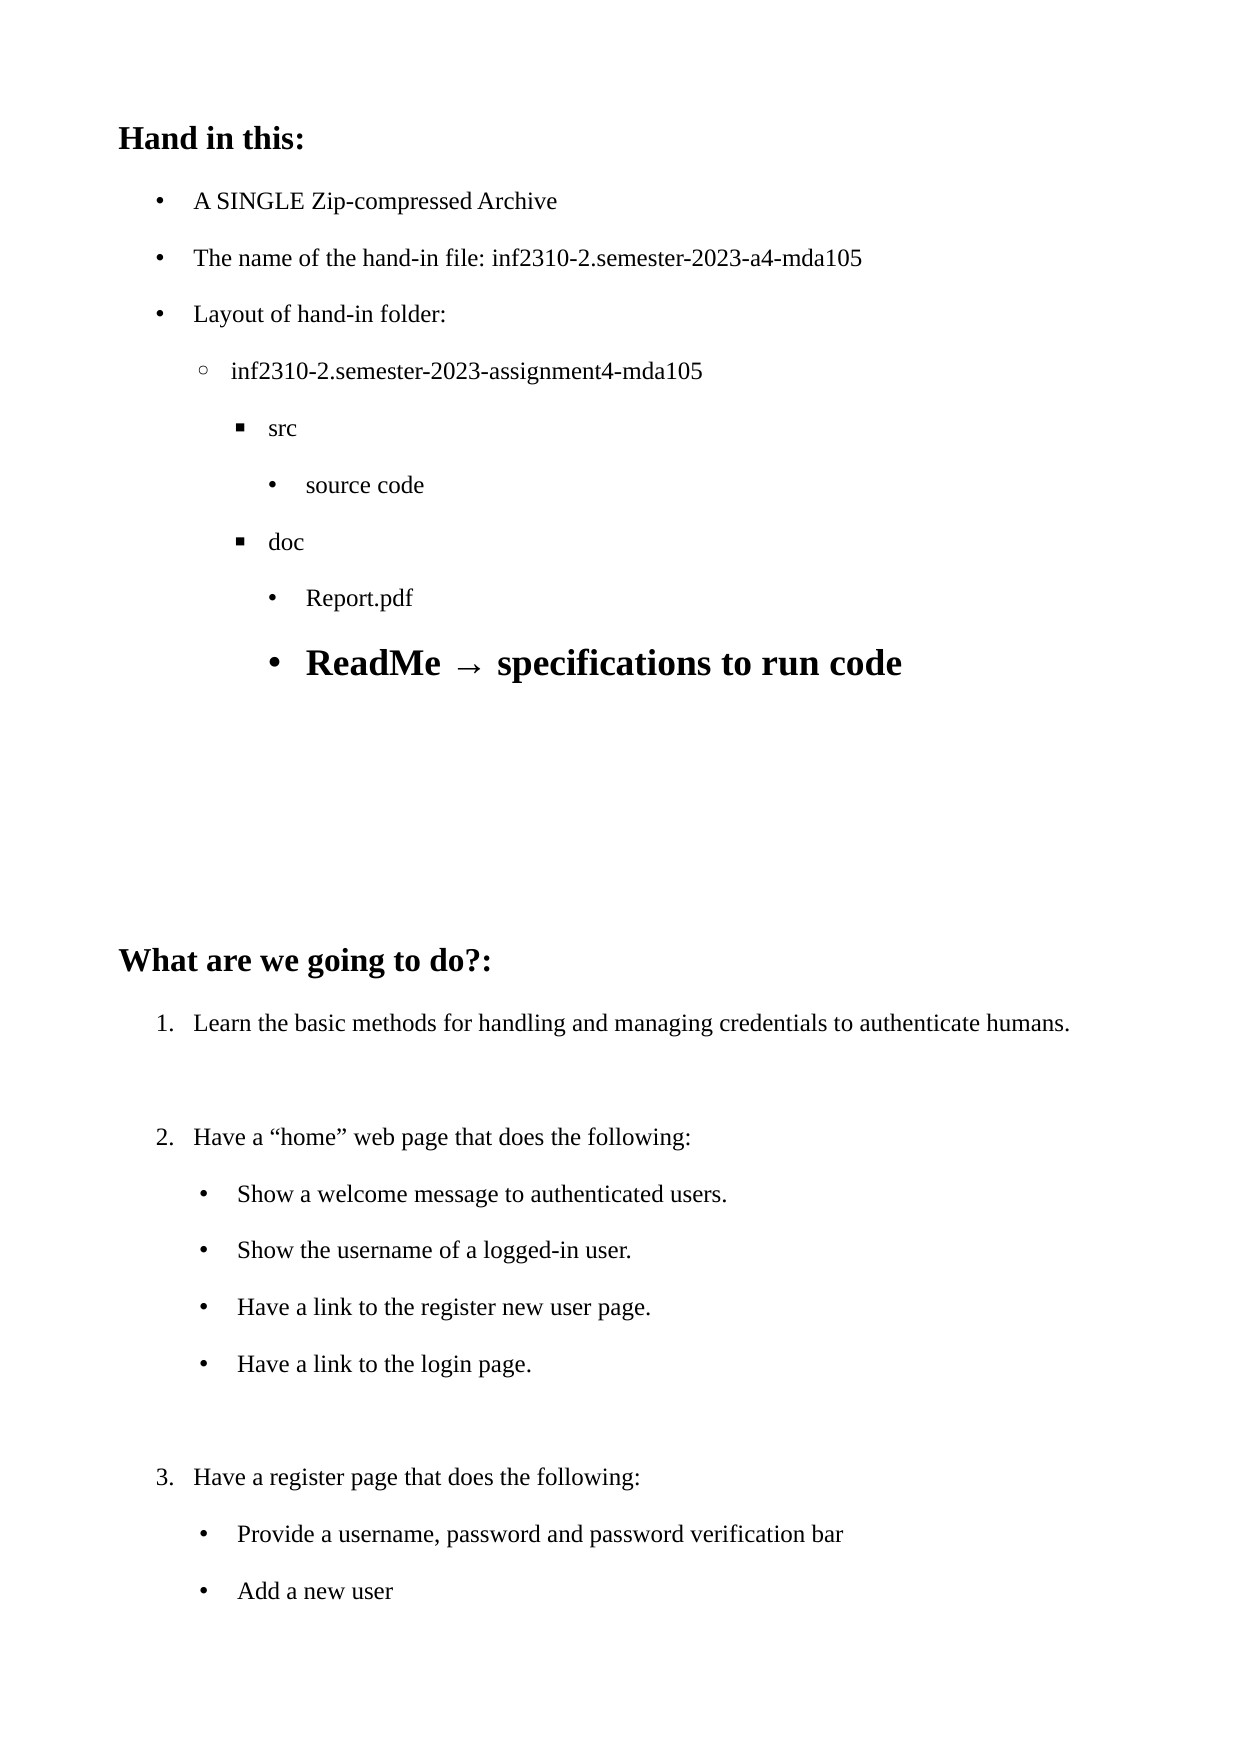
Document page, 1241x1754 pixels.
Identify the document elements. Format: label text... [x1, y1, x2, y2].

list Provide a username, password and password verification bar [199, 1519, 1122, 1548]
list source code [268, 470, 1122, 498]
list Have a register page that does the following: [156, 1462, 1122, 1491]
list Layout of hand-in folder: [156, 299, 1122, 328]
list Learn the basic methods for handling and managing credentials to authenticate humans. [156, 1008, 1122, 1037]
list Add a new user [199, 1576, 1122, 1605]
list doc [231, 527, 1122, 555]
list Show a welcome message to authenticated users. [199, 1179, 1122, 1207]
list The name of the hand-in file: inf2310-2.semester-2023-a4-mda105 [156, 243, 1122, 271]
list Show the username of a logged-in user. [199, 1235, 1122, 1264]
list Have a “home” web page that does the following: [156, 1122, 1122, 1151]
list A SINGLE Zip-compressed Archive [156, 186, 1122, 215]
list Have a link to the register new user page. [199, 1292, 1122, 1321]
text What are we going to do?: [118, 941, 1122, 979]
list Have a link to the login page. [199, 1349, 1122, 1378]
list ReadMe → specifications to run code [268, 640, 1122, 683]
list src [231, 413, 1122, 442]
list Report.pdf [268, 583, 1122, 612]
text Hand in this: [118, 118, 1122, 156]
list inf2310-2.semester-2023-assignment4-mda105 [193, 356, 1122, 385]
